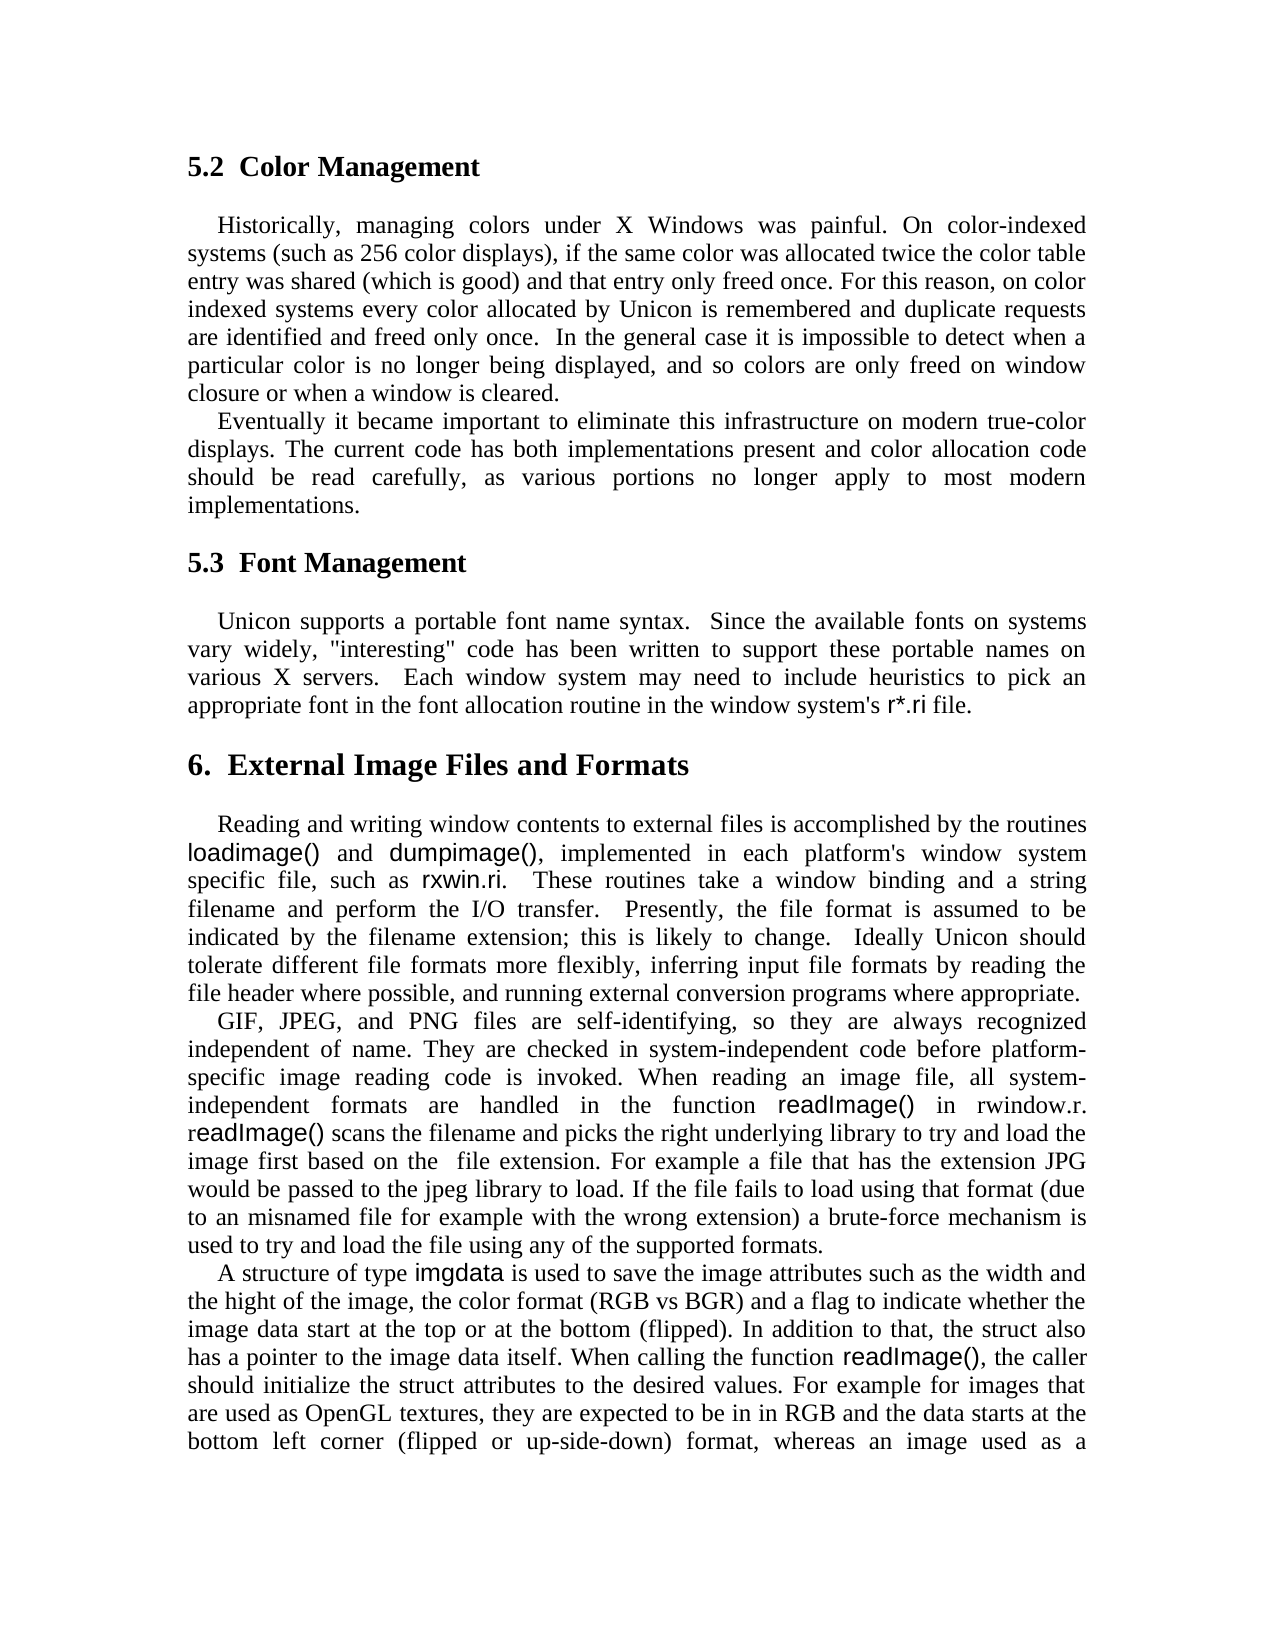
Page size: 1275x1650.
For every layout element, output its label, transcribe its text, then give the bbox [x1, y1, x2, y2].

text Reading and writing window contents to external files is accomplished by the routines loadimage() and dumpimage(), implemented in each platform's window system specific file, such as rxwin.ri. These routines take a window binding and a string filename and perform the I/O transfer. Presently, the file format is assumed to be indicated by the filename extension; this is likely to change. Ideally Unicon should tolerate different file formats more flexibly, inferring input file formats by reading the file header where possible, and running external conversion programs where appropriate. [187, 810, 1087, 1007]
text A structure of type imgdata is used to save the image attributes such as the width and the hight of the image, the color format (RGB vs BGR) and a flag to indicate whether the image data start at the top or at the bottom (flipped). In addition to that, the struct also has a pointer to the image data itself. When calling the function readImage(), the caller should initialize the struct attributes to the desired values. For example for images that are used as OpenGL textures, they are expected to be in in RGB and the data starts at the bottom left corner (flipped or up-side-down) format, whereas an image used as a [187, 1259, 1087, 1455]
text 5.3 Font Management [187, 547, 1087, 579]
text Historically, managing colors under X Windows was painful. On color-indexed systems (such as 256 color displays), if the same color was allocated twice the color table entry was shared (which is good) and that entry only freed once. For this reason, on color indexed systems every color allocated by Unicon is remembered and duplicate requests are identified and freed only once. In the general case it is impossible to detect when a particular color is no longer being displayed, and so colors are only freed on window closure or when a window is cleared. [187, 211, 1087, 407]
text Eventually it became important to eliminate this infrastructure on modern true-color displays. The current code has both implementations present and color allocation code should be read carefully, as various portions no longer apply to most modern implementations. [187, 407, 1087, 519]
subtitle 6. External Image Files and Formats [187, 747, 1087, 782]
text 5.2 Color Management [187, 150, 1087, 182]
text Unicon supports a portable font name syntax. Since the available fonts on systems vary widely, "interesting" code has been written to support these portable names on various X servers. Each window system may need to include heuristics to pick an appropriate font in the font allocation routine in the window system's r*.ri file. [187, 607, 1087, 719]
text GIF, JPEG, and PNG files are self-identifying, so they are always recognized independent of name. They are checked in system-independent code before platform-specific image reading code is invoked. When reading an image file, all system-independent formats are handled in the function readImage() in rwindow.r. readImage() scans the filename and picks the right underlying library to try and load the image first based on the file extension. For example a file that has the extension JPG would be passed to the jpeg library to load. If the file fails to load using that format (due to an misnamed file for example with the wrong extension) a brute-force mechanism is used to try and load the file using any of the supported formats. [187, 1007, 1087, 1259]
